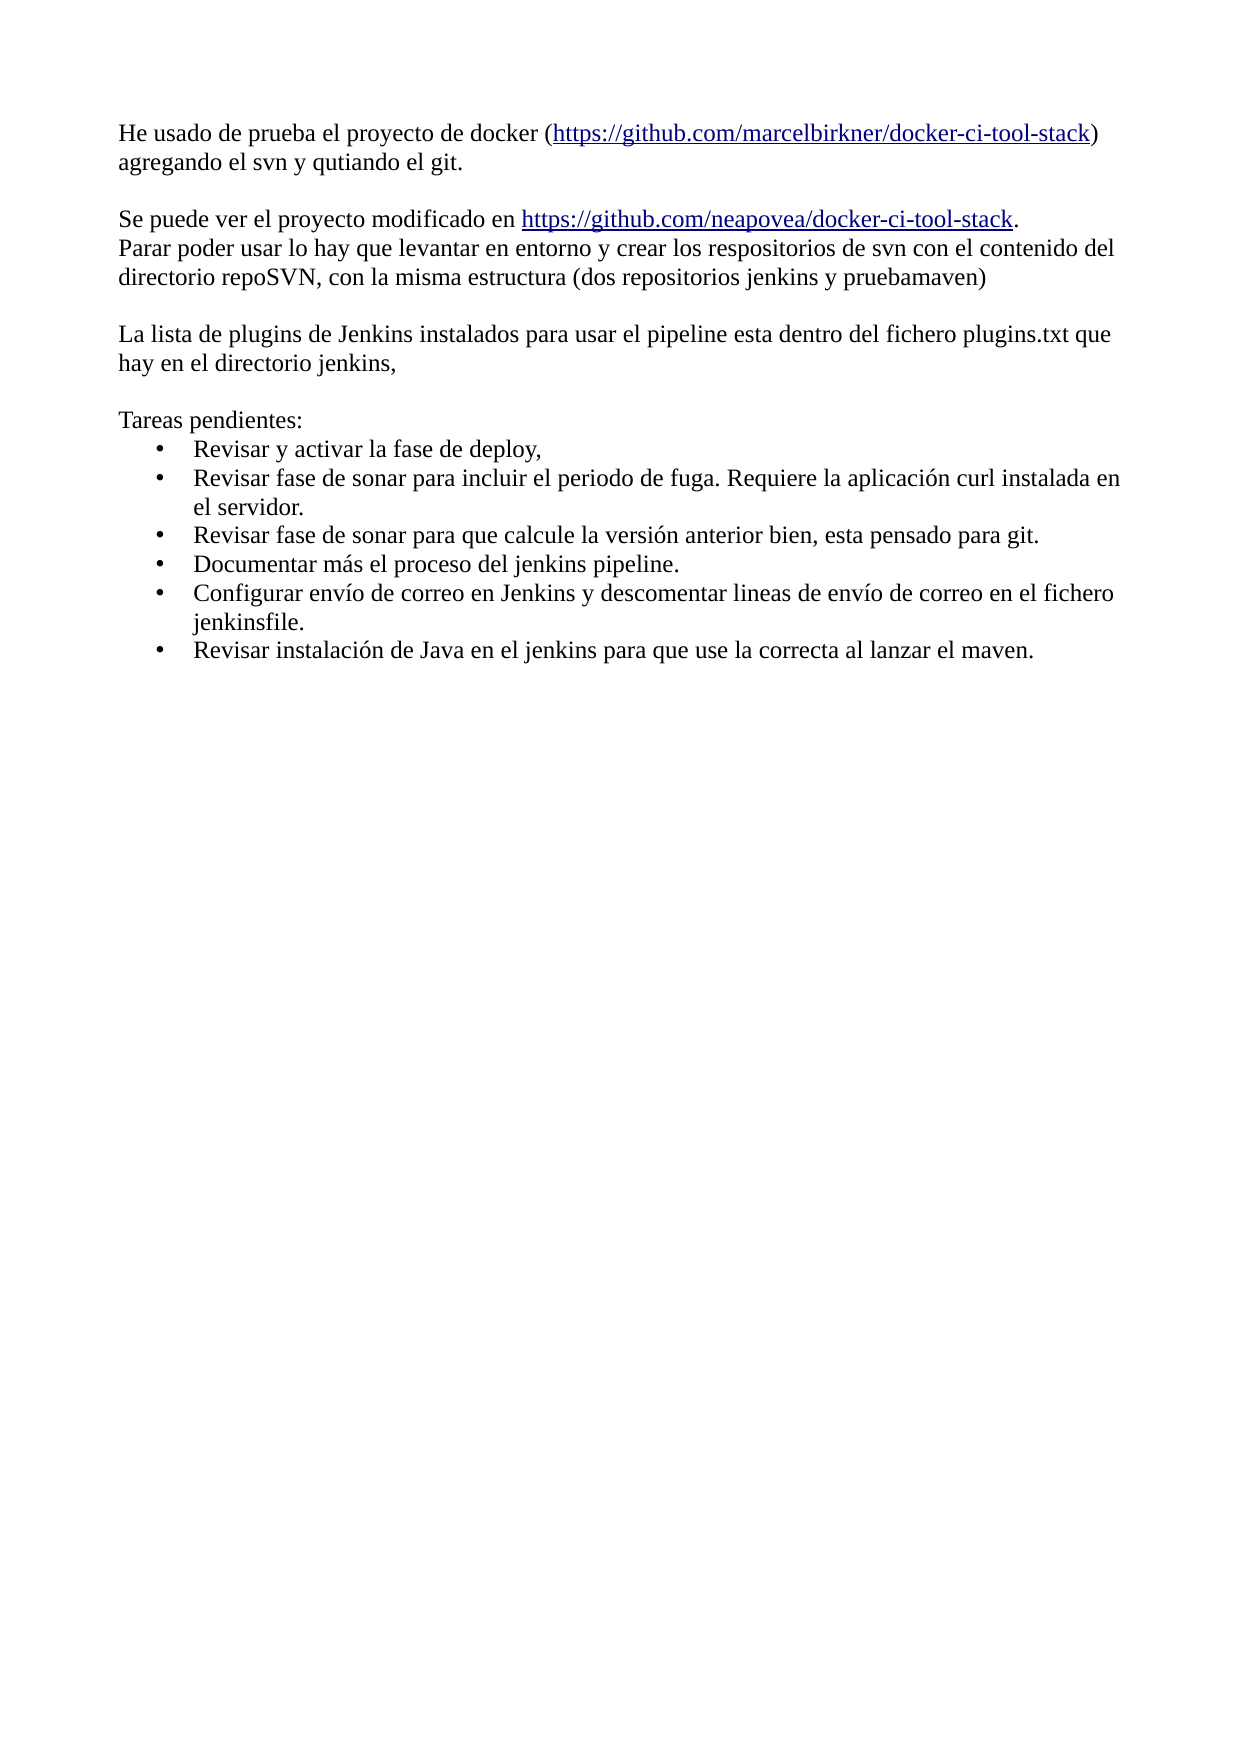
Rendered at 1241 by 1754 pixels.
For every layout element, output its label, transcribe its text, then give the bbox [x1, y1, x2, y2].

text Parar poder usar lo hay que levantar en entorno y crear los respositorios de svn con el contenido del directorio repoSVN, con la misma estructura (dos repositorios jenkins y pruebamaven) [118, 233, 1122, 291]
list Revisar fase de sonar para incluir el periodo de fuga. Requiere la aplicación curl instalada en el servidor. [156, 463, 1122, 521]
list Documentar más el proceso del jenkins pipeline. [156, 549, 1122, 578]
text Se puede ver el proyecto modificado en https://github.com/neapovea/docker-ci-tool-stack. [118, 204, 1122, 233]
text He usado de prueba el proyecto de docker (https://github.com/marcelbirkner/docker-ci-tool-stack) agregando el svn y qutiando el git. [118, 118, 1122, 176]
text La lista de plugins de Jenkins instalados para usar el pipeline esta dentro del fichero plugins.txt que hay en el directorio jenkins, [118, 319, 1122, 377]
list Revisar y activar la fase de deploy, [156, 434, 1122, 463]
list Revisar fase de sonar para que calcule la versión anterior bien, esta pensado para git. [156, 521, 1122, 549]
list Configurar envío de correo en Jenkins y descomentar lineas de envío de correo en el fichero jenkinsfile. [156, 578, 1122, 636]
text Tareas pendientes: [118, 406, 1122, 434]
list Revisar instalación de Java en el jenkins para que use la correcta al lanzar el maven. [156, 636, 1122, 664]
